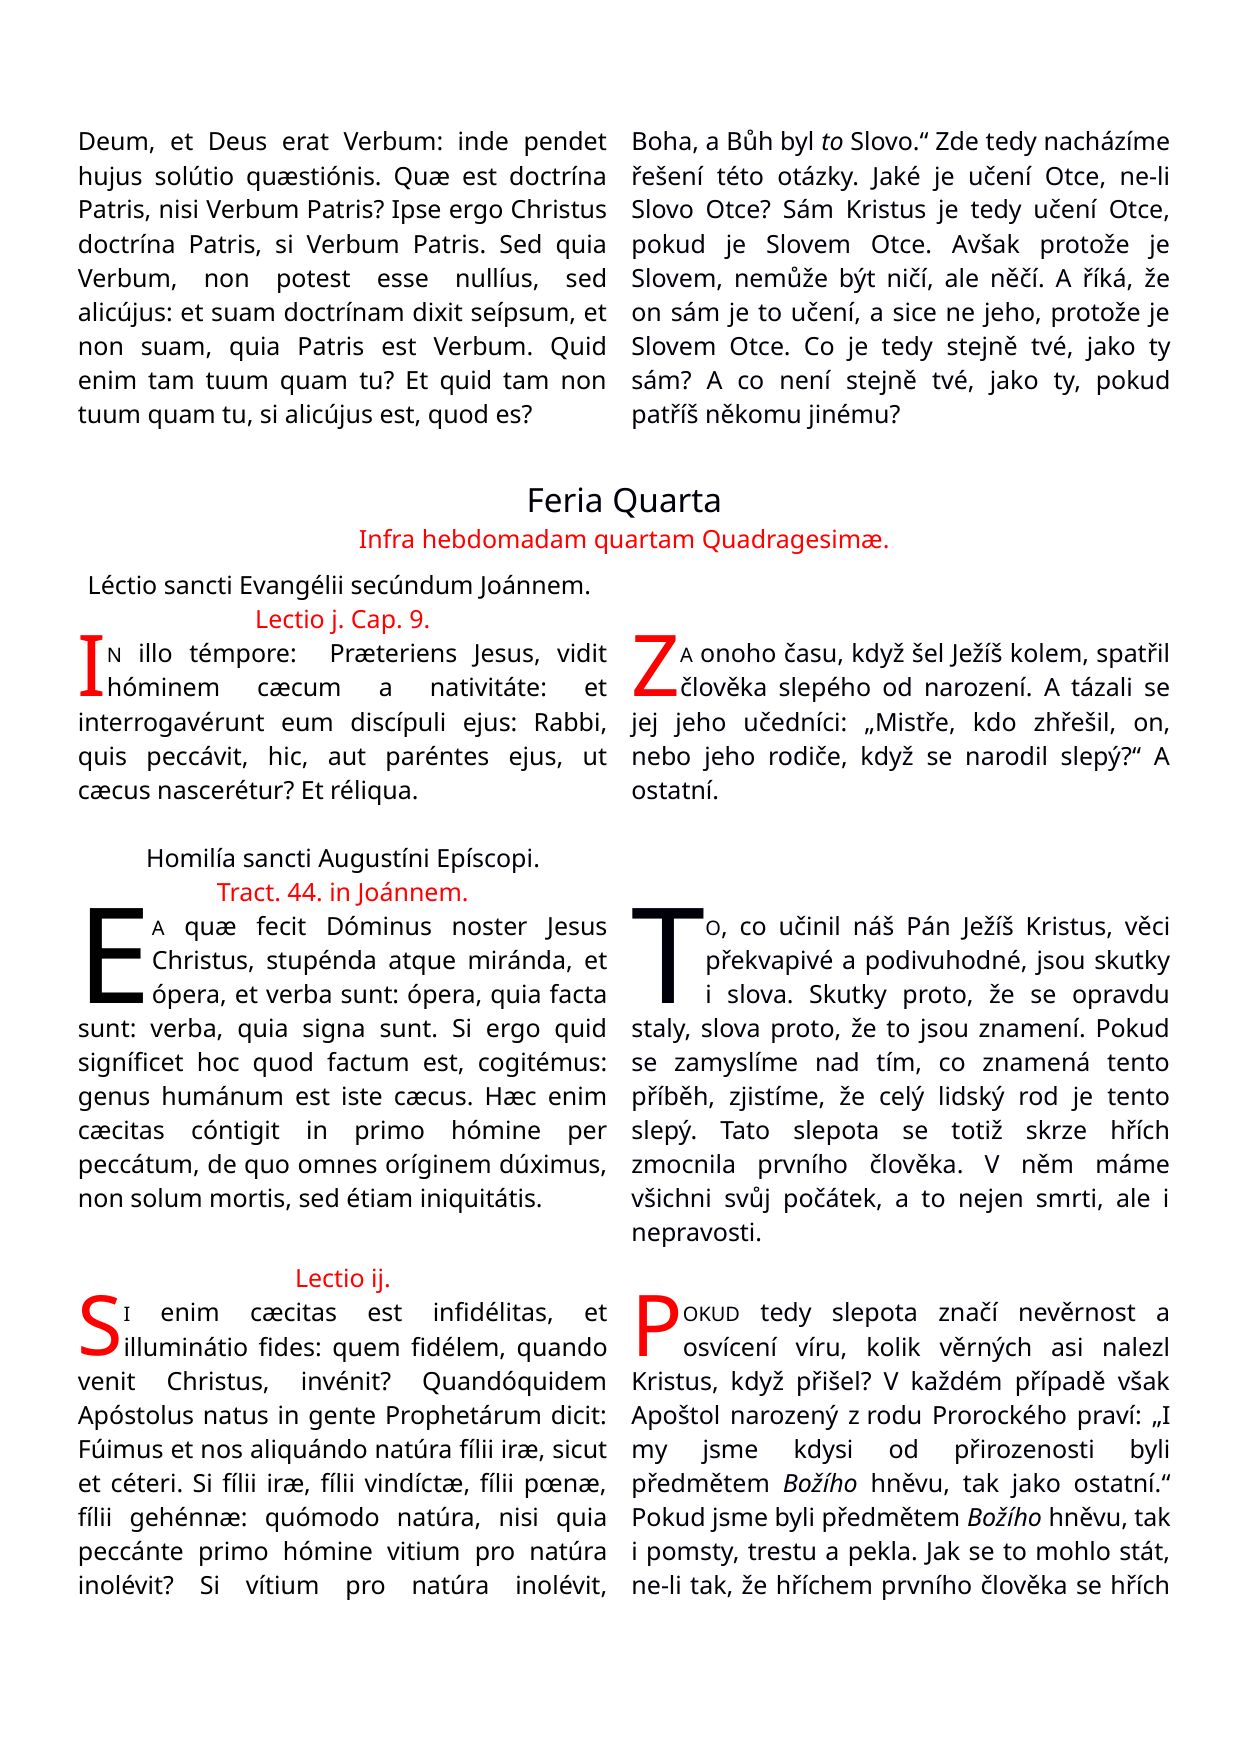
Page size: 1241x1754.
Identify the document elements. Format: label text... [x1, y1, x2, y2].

table_cell Deum, et Deus erat Verbum: inde pendet hujus solútio quæstiónis. Quæ est doctrína Patris, nisi Verbum Patris? Ipse ergo Christus doctrína Patris, si Verbum Patris. Sed quia Verbum, non potest esse nullíus, sed alicújus: et suam doctrínam dixit seípsum, et non suam, quia Patris est Verbum. Quid enim tam tuum quam tu? Et quid tam non tuum quam tu, si alicújus est, quod es? [66, 118, 619, 471]
table_cell Lectio ij. Si enim cæcitas est infidélitas, et illuminátio fides: quem fidélem, quando venit Christus, invénit? Quandóquidem Apóstolus natus in gente Prophetárum dicit: Fúimus et nos aliquándo natúra fílii iræ, sicut et céteri. Si fílii iræ, fílii vindíctæ, fílii pœnæ, fílii gehénnæ: quómodo natúra, nisi quia peccánte primo hómine vitium pro natúra inolévit? Si vítium pro natúra inolévit, [66, 1255, 619, 1608]
table_cell Boha, a Bůh byl to Slovo.“ Zde tedy nacházíme řešení této otázky. Jaké je učení Otce, ne-li Slovo Otce? Sám Kristus je tedy učení Otce, pokud je Slovem Otce. Avšak protože je Slovem, nemůže být ničí, ale něčí. A říká, že on sám je to učení, a sice ne jeho, protože je Slovem Otce. Co je tedy stejně tvé, jako ty sám? A co není stejně tvé, jako ty, pokud patříš někomu jinému? [619, 118, 1182, 471]
table_cell Léctio sancti Evangélii secúndum Joánnem. Lectio j. Cap. 9. In illo témpore: Præteriens Jesus, vidit hóminem cæcum a nativitáte: et interrogavérunt eum discípuli ejus: Rabbi, quis peccávit, hic, aut paréntes ejus, ut cæcus nascerétur? Et réliqua. Homilía sancti Augustíni Epíscopi. Tract. 44. in Joánnem. Ea quæ fecit Dóminus noster Jesus Christus, stupénda atque miránda, et ópera, et verba sunt: ópera, quia facta sunt: verba, quia signa sunt. Si ergo quid signíficet hoc quod factum est, cogitémus: genus humánum est iste cæcus. Hæc enim cæcitas cóntigit in primo hómine per peccátum, de quo omnes oríginem dúximus, non solum mortis, sed étiam iniquitátis. [66, 562, 619, 1255]
table_cell Pokud tedy slepota značí nevěrnost a osvícení víru, kolik věrných asi nalezl Kristus, když přišel? V každém případě však Apoštol narozený z rodu Prorockého praví: „I my jsme kdysi od přirozenosti byli předmětem Božího hněvu, tak jako ostatní.“ Pokud jsme byli předmětem Božího hněvu, tak i pomsty, trestu a pekla. Jak se to mohlo stát, ne-li tak, že hříchem prvního člověka se hřích [619, 1255, 1182, 1608]
table_cell Za onoho času, když šel Ježíš kolem, spatřil člověka slepého od narození. A tázali se jej jeho učedníci: „Mistře, kdo zhřešil, on, nebo jeho rodiče, když se narodil slepý?“ A ostatní. To, co učinil náš Pán Ježíš Kristus, věci překvapivé a podivuhodné, jsou skutky i slova. Skutky proto, že se opravdu staly, slova proto, že to jsou znamení. Pokud se zamyslíme nad tím, co znamená tento příběh, zjistíme, že celý lidský rod je tento slepý. Tato slepota se totiž skrze hřích zmocnila prvního člověka. V něm máme všichni svůj počátek, a to nejen smrti, ale i nepravosti. [619, 562, 1182, 1255]
table_cell Feria Quarta Infra hebdomadam quartam Quadragesimæ. [66, 471, 1182, 562]
